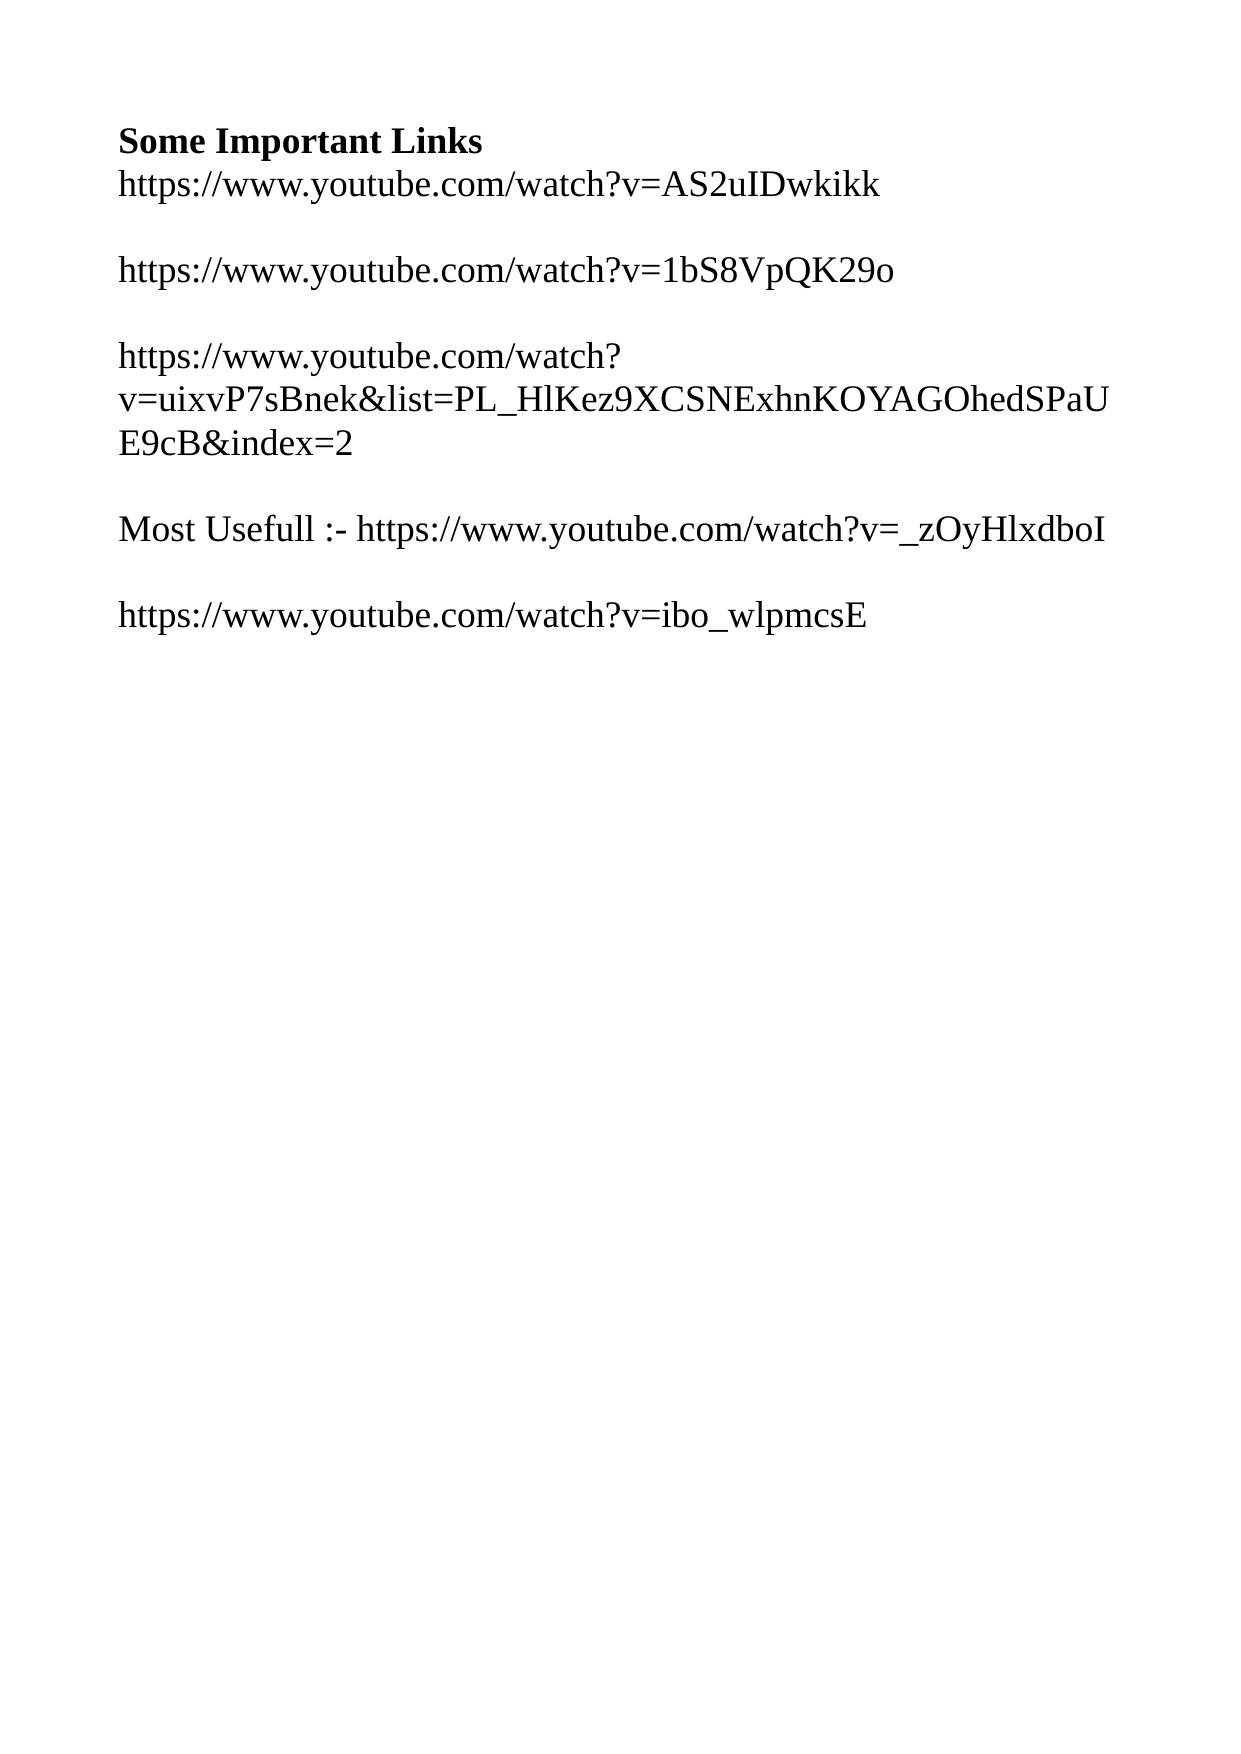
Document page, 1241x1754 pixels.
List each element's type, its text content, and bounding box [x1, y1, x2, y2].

text https://www.youtube.com/watch?v=AS2uIDwkikk [118, 161, 1122, 204]
text Most Usefull :- https://www.youtube.com/watch?v=_zOyHlxdboI [118, 506, 1122, 549]
text https://www.youtube.com/watch?v=ibo_wlpmcsE [118, 592, 1122, 636]
text https://www.youtube.com/watch?v=uixvP7sBnek&list=PL_HlKez9XCSNExhnKOYAGOhedSPaUE9cB&index=2 [118, 334, 1122, 463]
text https://www.youtube.com/watch?v=1bS8VpQK29o [118, 247, 1122, 291]
text Some Important Links [118, 118, 1122, 161]
